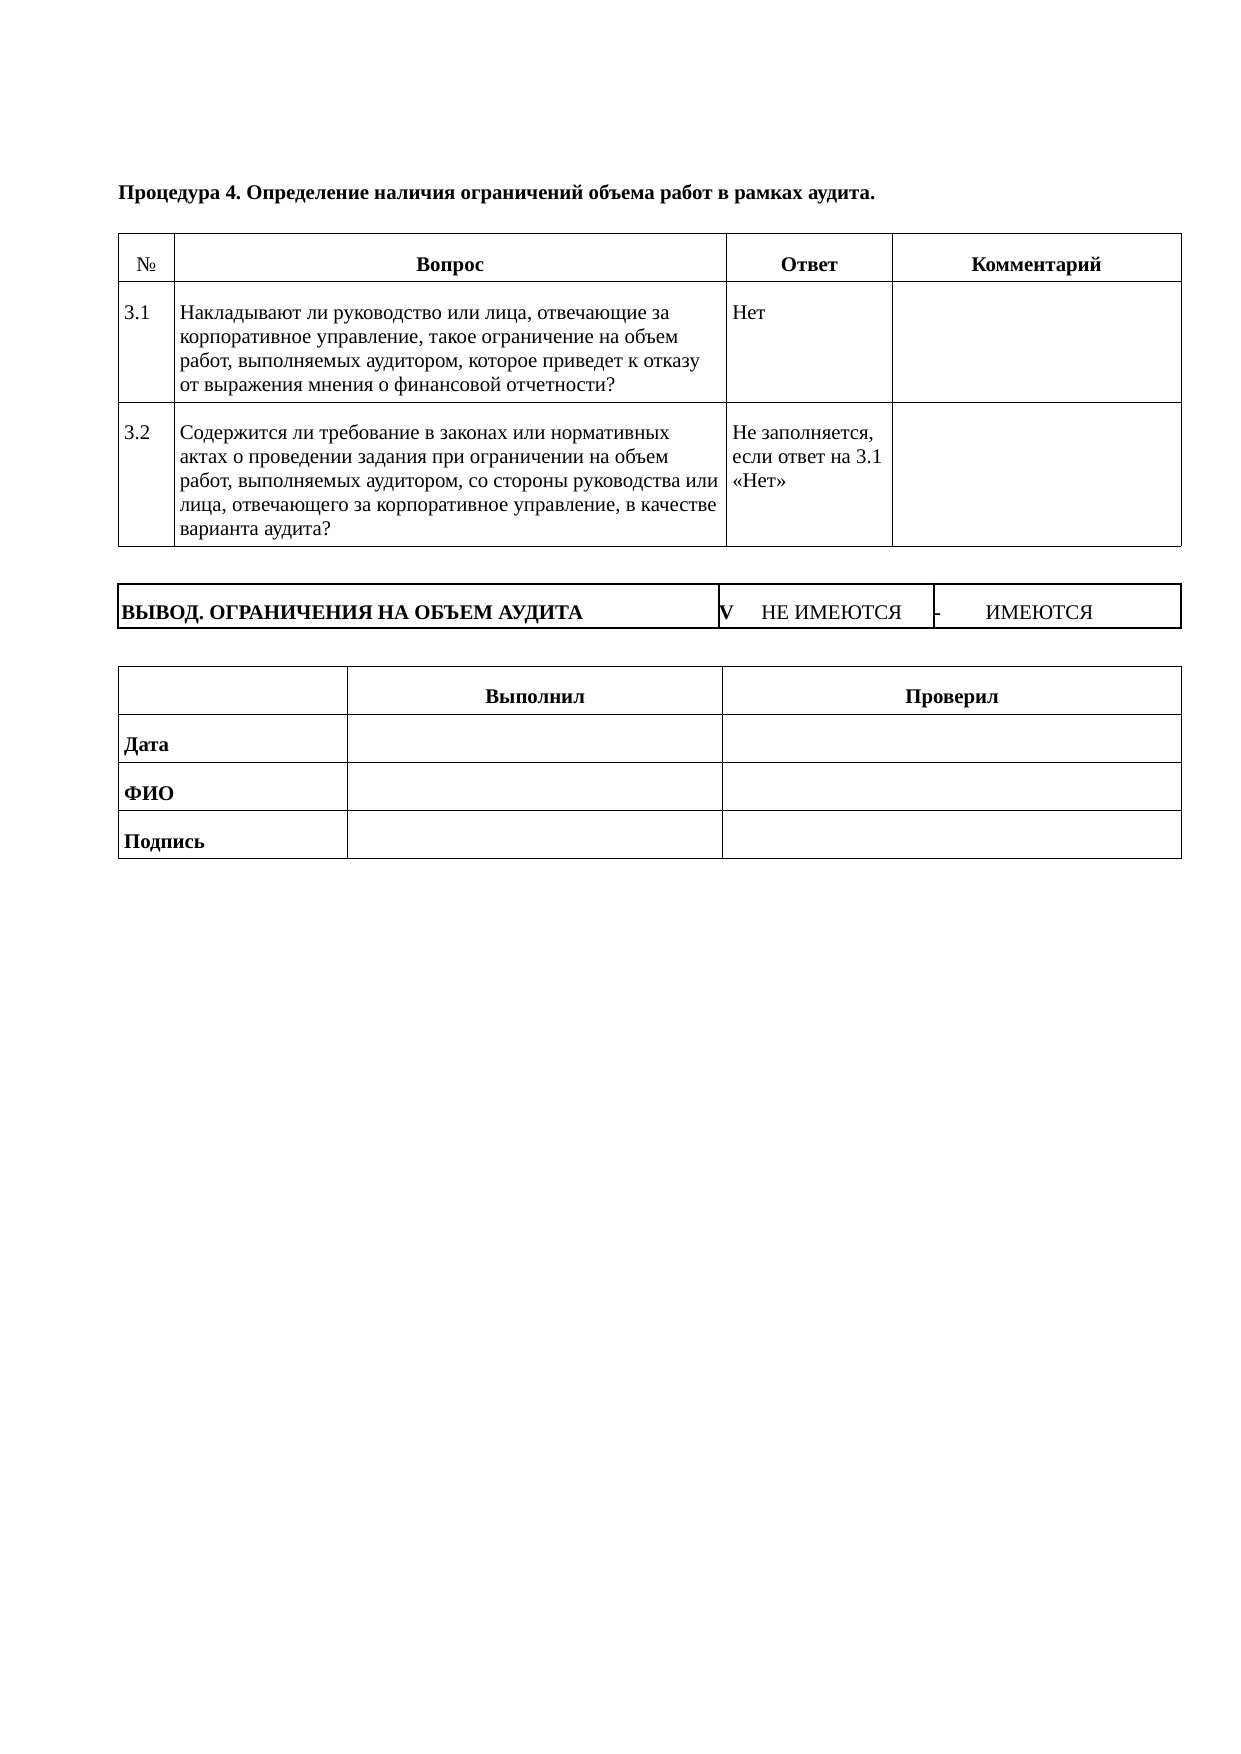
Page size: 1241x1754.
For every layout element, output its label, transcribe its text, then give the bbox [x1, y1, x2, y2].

table_cell 3.1 [119, 282, 174, 402]
table_cell [348, 715, 722, 762]
table_cell [348, 811, 722, 858]
table_cell Подпись [119, 811, 347, 858]
table_cell Не заполняется, если ответ на 3.1 «Нет» [727, 403, 892, 546]
table_cell ФИО [119, 763, 347, 810]
table_cell [893, 282, 1181, 402]
table_cell [348, 763, 722, 810]
table_cell Дата [119, 715, 347, 762]
table_cell Накладывают ли руководство или лица, отвечающие за корпоративное управление, такое ограничение на объем работ, выполняемых аудитором, которое приведет к отказу от выражения мнения о финансовой отчетности? [175, 282, 726, 402]
table_cell Содержится ли требование в законах или нормативных актах о проведении задания при ограничении на объем работ, выполняемых аудитором, со стороны руководства или лица, отвечающего за корпоративное управление, в качестве варианта аудита? [175, 403, 726, 546]
text Процедура 4. Определение наличия ограничений объема работ в рамках аудита. [118, 179, 1181, 204]
table_header Выполнил [348, 667, 722, 714]
table_header № [119, 234, 174, 281]
table_header [119, 667, 347, 714]
table_header НЕ ИМЕЮТСЯ [761, 585, 933, 627]
table_header ИМЕЮТСЯ [980, 585, 1180, 627]
table_header Вопрос [175, 234, 726, 281]
table_cell Нет [727, 282, 892, 402]
table_header ВЫВОД. ОГРАНИЧЕНИЯ НА ОБЪЕМ АУДИТА [119, 585, 718, 627]
table_cell [893, 403, 1181, 546]
table_header Ответ [727, 234, 892, 281]
table_cell [723, 811, 1181, 858]
table_cell [723, 715, 1181, 762]
table_header - [935, 585, 980, 627]
table_header Комментарий [893, 234, 1181, 281]
table_cell 3.2 [119, 403, 174, 546]
table_header Проверил [723, 667, 1181, 714]
table_header V [720, 585, 761, 627]
table_cell [723, 763, 1181, 810]
